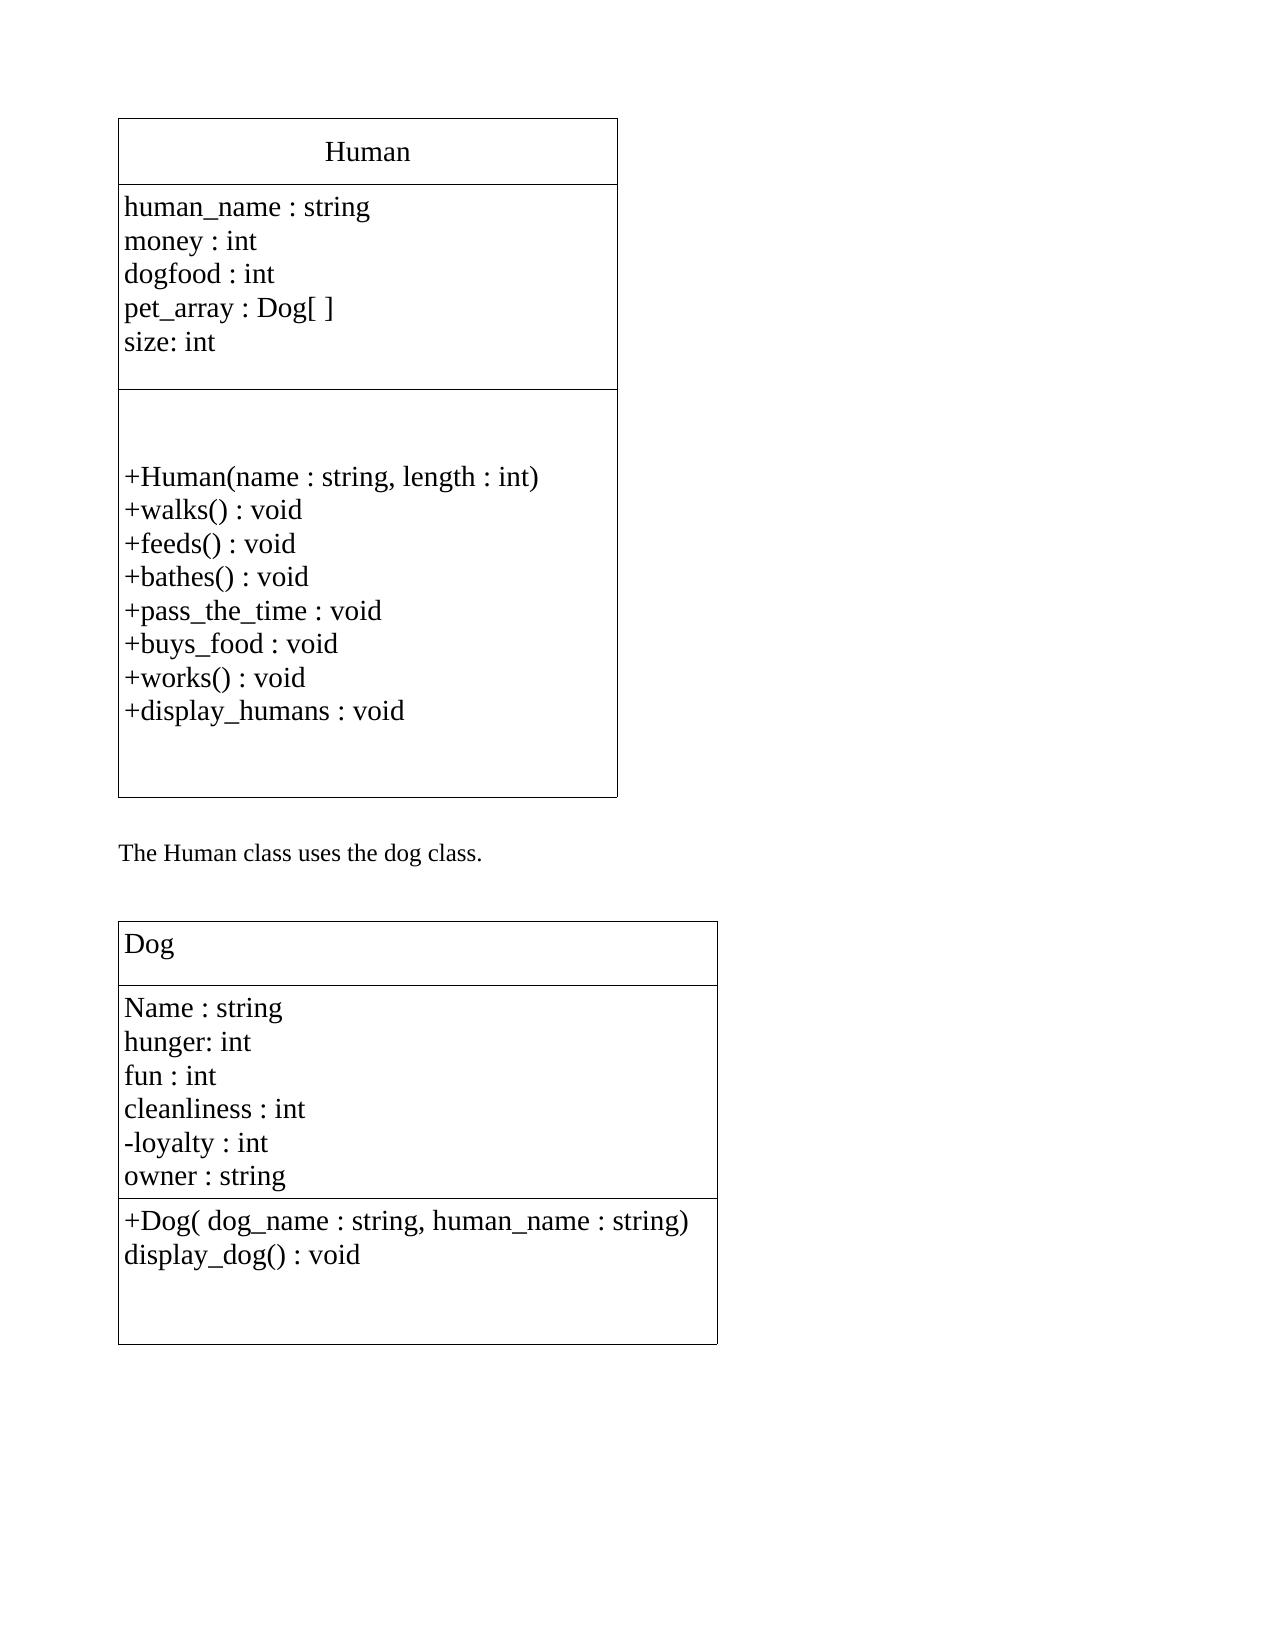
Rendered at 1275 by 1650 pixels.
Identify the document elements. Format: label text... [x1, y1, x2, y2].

text The Human class uses the dog class. [118, 838, 1157, 867]
table_header Dog [119, 922, 717, 985]
table_cell +Human(name : string, length : int) +walks() : void +feeds() : void +bathes() : void +pass_the_time : void +buys_food : void +works() : void +display_humans : void [119, 390, 617, 797]
table_cell +Dog( dog_name : string, human_name : string) display_dog() : void [119, 1199, 717, 1344]
table_cell Name : string hunger: int fun : int cleanliness : int -loyalty : int owner : string [119, 986, 717, 1198]
table_cell human_name : string money : int dogfood : int pet_array : Dog[ ] size: int [119, 185, 617, 389]
table_header Human [119, 119, 617, 184]
